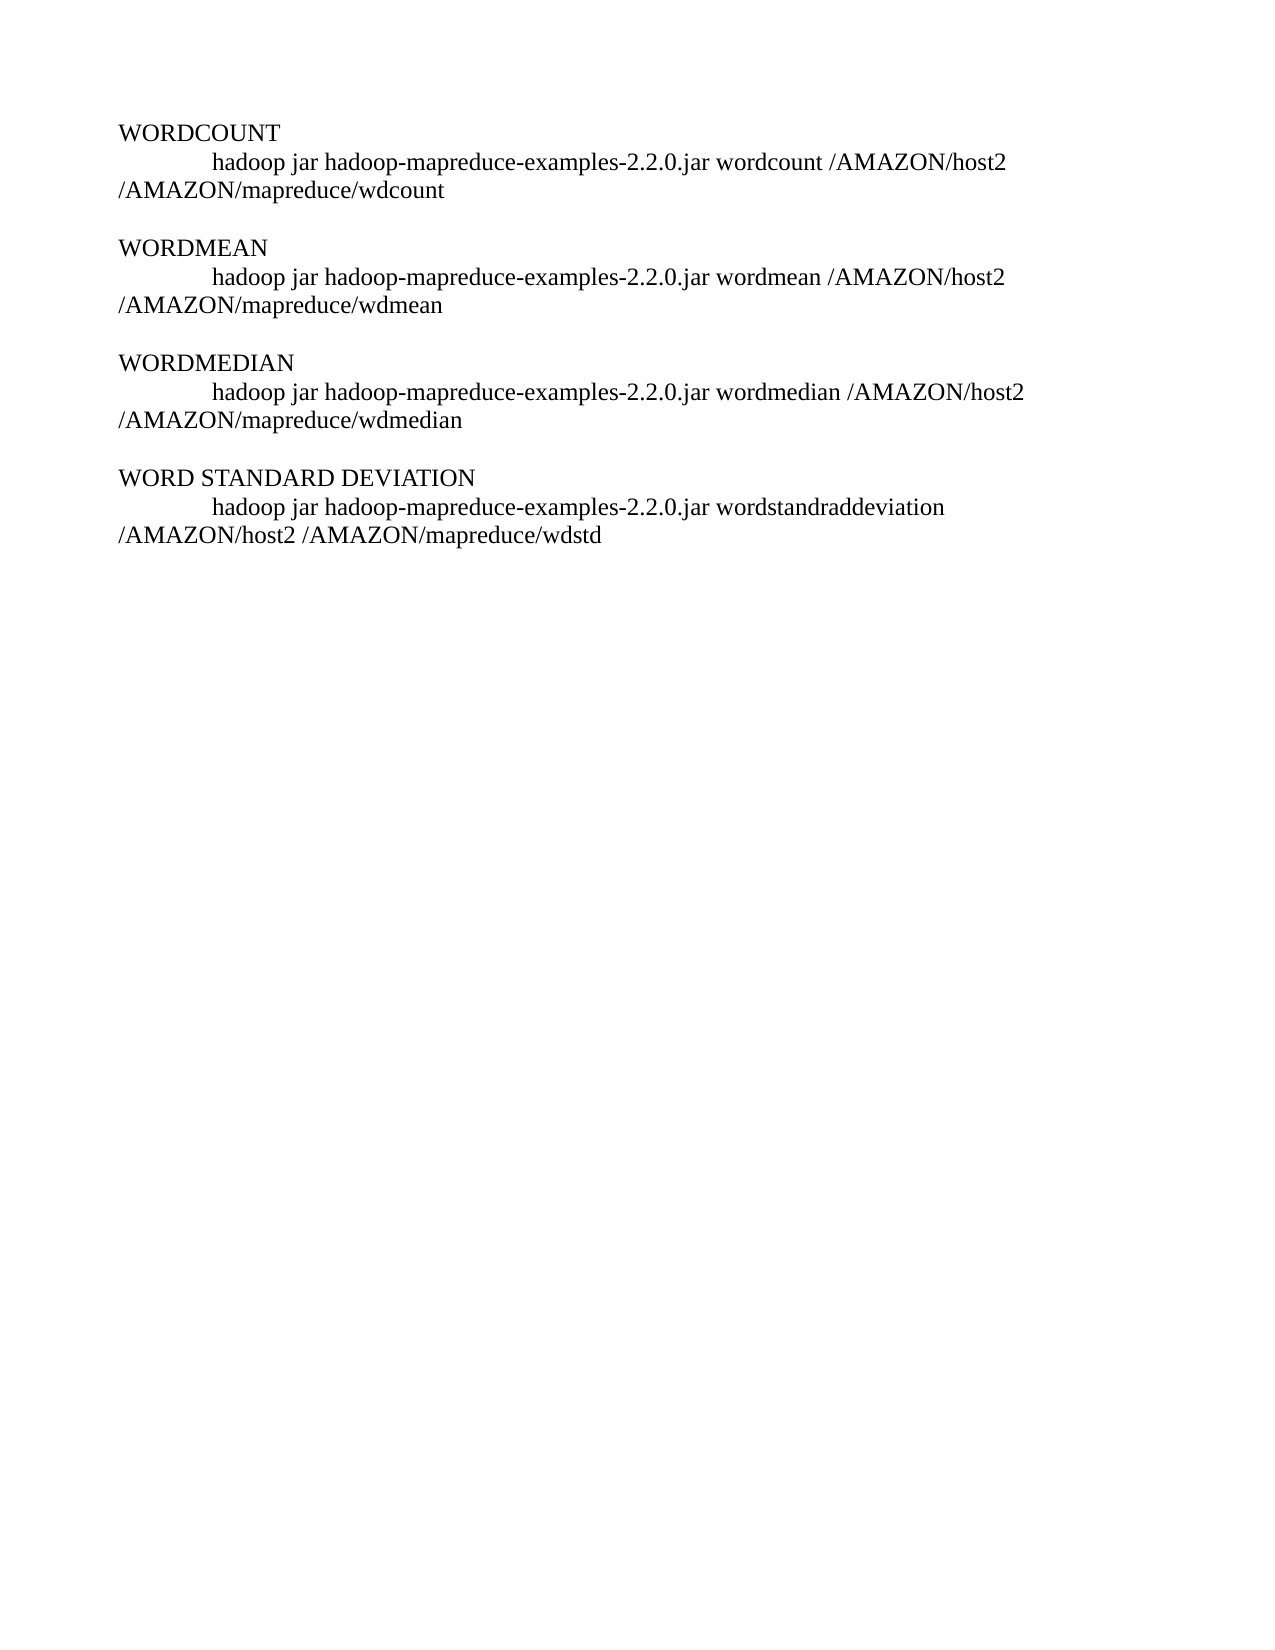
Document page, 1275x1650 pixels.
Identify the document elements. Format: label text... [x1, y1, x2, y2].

text WORDCOUNT [118, 118, 1157, 147]
text hadoop jar hadoop-mapreduce-examples-2.2.0.jar wordstandraddeviation /AMAZON/host2 /AMAZON/mapreduce/wdstd [118, 492, 1157, 549]
text hadoop jar hadoop-mapreduce-examples-2.2.0.jar wordmean /AMAZON/host2 /AMAZON/mapreduce/wdmean [118, 262, 1157, 319]
text WORDMEDIAN [118, 348, 1157, 377]
text WORD STANDARD DEVIATION [118, 463, 1157, 492]
text hadoop jar hadoop-mapreduce-examples-2.2.0.jar wordmedian /AMAZON/host2 /AMAZON/mapreduce/wdmedian [118, 377, 1157, 434]
text WORDMEAN [118, 233, 1157, 262]
text hadoop jar hadoop-mapreduce-examples-2.2.0.jar wordcount /AMAZON/host2 /AMAZON/mapreduce/wdcount [118, 147, 1157, 204]
